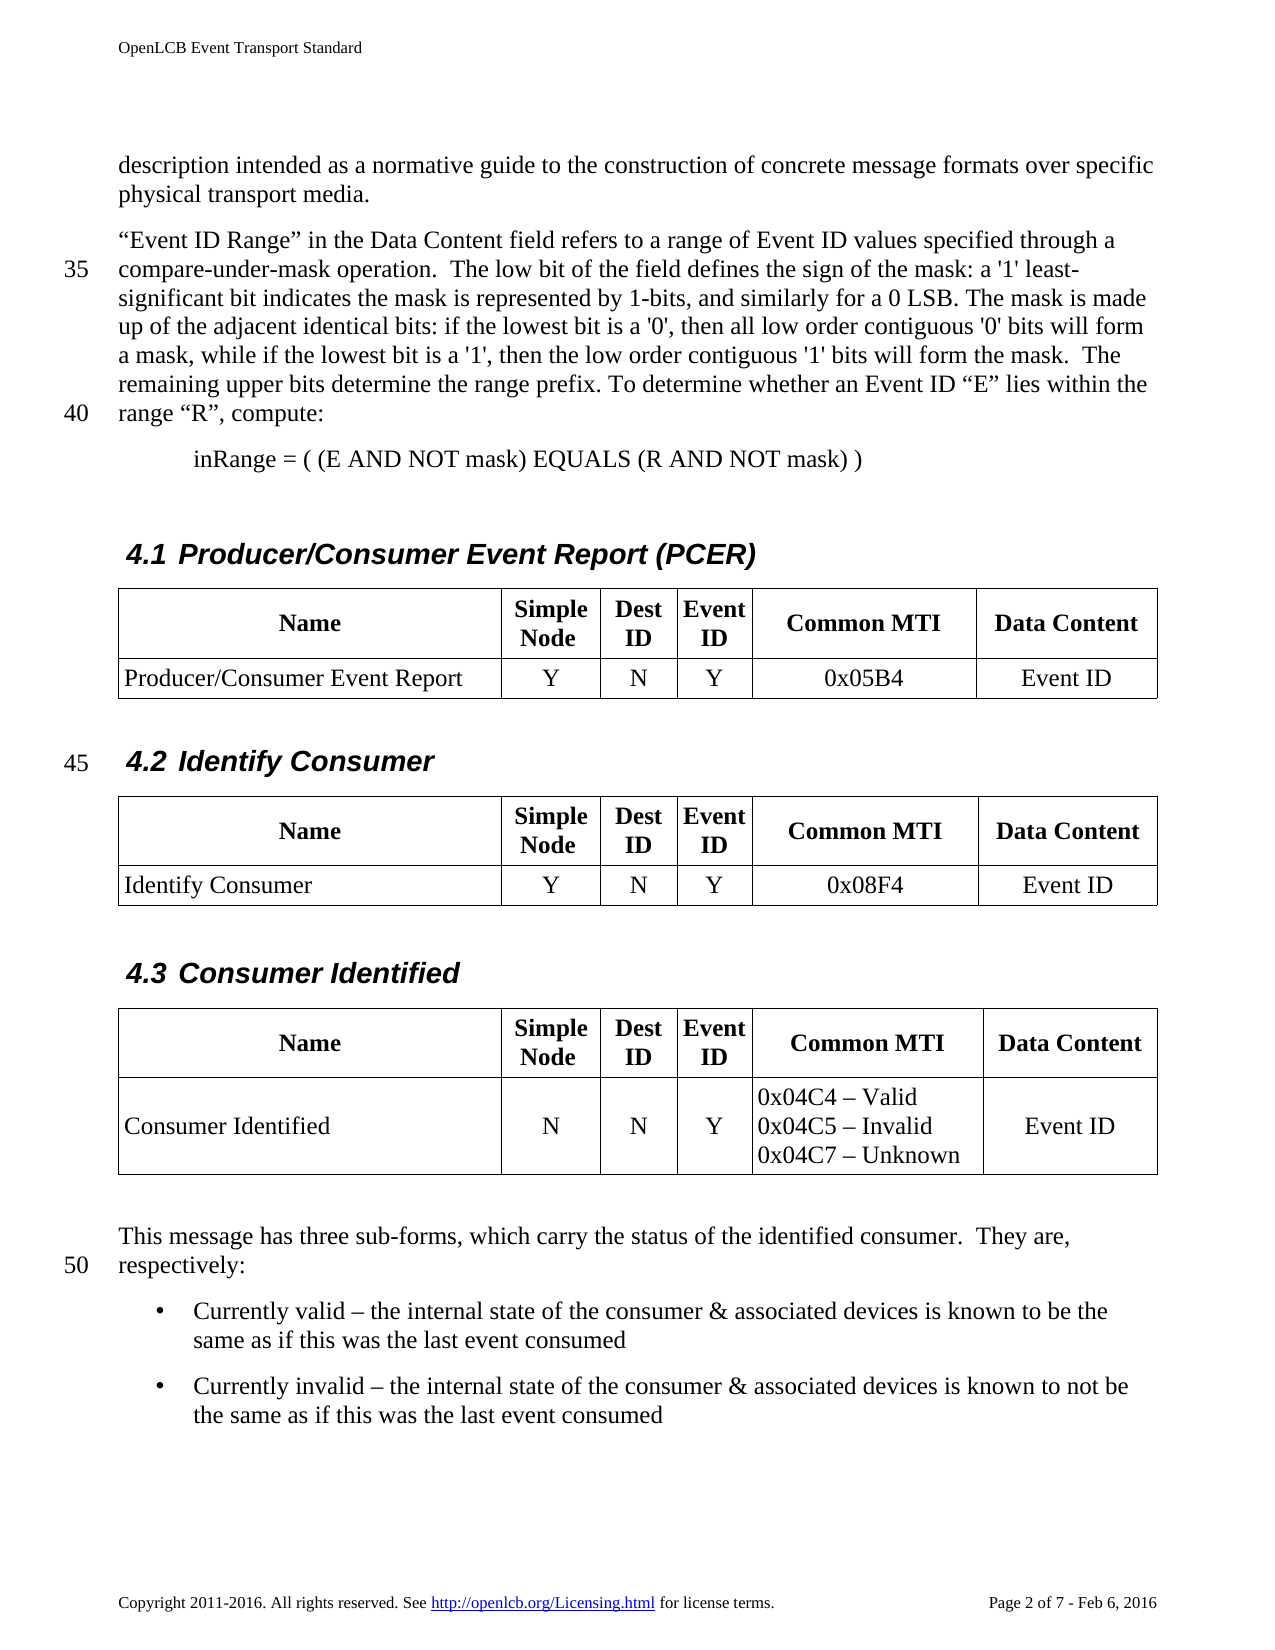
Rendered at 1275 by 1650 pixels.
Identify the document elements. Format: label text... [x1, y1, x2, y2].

table_header Data Content [979, 797, 1157, 864]
table_header Simple Node [502, 797, 600, 864]
table_cell Y [678, 659, 752, 698]
table_cell Y [678, 866, 752, 905]
table_cell Y [678, 1078, 752, 1174]
table_cell Identify Consumer [119, 866, 501, 905]
list Currently invalid – the internal state of the consumer & associated devices is known to not be the same as if this was the last event consumed [156, 1371, 1157, 1429]
subtitle Producer/Consumer Event Report (PCER) [118, 537, 1157, 571]
table_header Event ID [678, 589, 752, 657]
table_header Data Content [977, 589, 1157, 657]
table_header Dest ID [601, 1009, 677, 1077]
text description intended as a normative guide to the construction of concrete message formats over specific physical transport media. [118, 150, 1157, 207]
table_header Event ID [678, 1009, 752, 1077]
table_cell Y [502, 659, 600, 698]
table_cell Event ID [977, 659, 1157, 698]
table_header Data Content [984, 1009, 1157, 1077]
list Currently valid – the internal state of the consumer & associated devices is known to be the same as if this was the last event consumed [156, 1296, 1157, 1354]
table_header Dest ID [601, 589, 677, 657]
table_cell N [502, 1078, 600, 1174]
table_cell 0x08F4 [753, 866, 978, 905]
table_cell Y [502, 866, 600, 905]
table_cell N [601, 1078, 677, 1174]
subtitle Consumer Identified [118, 956, 1157, 990]
table_header Dest ID [601, 797, 677, 864]
table_cell 0x04C4 – Valid 0x04C5 – Invalid 0x04C7 – Unknown [753, 1078, 983, 1174]
table_cell Event ID [984, 1078, 1157, 1174]
table_cell N [601, 866, 677, 905]
text “Event ID Range” in the Data Content field refers to a range of Event ID values specified through a compare-under-mask operation. The low bit of the field defines the sign of the mask: a '1' least-significant bit indicates the mask is represented by 1-bits, and similarly for a 0 LSB. The mask is made up of the adjacent identical bits: if the lowest bit is a '0', then all low order contiguous '0' bits will form a mask, while if the lowest bit is a '1', then the low order contiguous '1' bits will form the mask. The remaining upper bits determine the range prefix. To determine whether an Event ID “E” lies within the range “R”, compute: [118, 225, 1157, 426]
table_cell Producer/Consumer Event Report [119, 659, 501, 698]
table_header Common MTI [753, 797, 978, 864]
table_header Common MTI [753, 1009, 983, 1077]
table_cell 0x05B4 [753, 659, 976, 698]
table_header Name [119, 1009, 501, 1077]
text This message has three sub-forms, which carry the status of the identified consumer. They are, respectively: [118, 1221, 1157, 1278]
text inRange = ( (E AND NOT mask) EQUALS (R AND NOT mask) ) [118, 444, 1157, 473]
table_cell Event ID [979, 866, 1157, 905]
table_header Simple Node [502, 1009, 600, 1077]
table_header Name [119, 589, 501, 657]
table_header Name [119, 797, 501, 864]
table_cell N [601, 659, 677, 698]
table_header Simple Node [502, 589, 600, 657]
table_header Event ID [678, 797, 752, 864]
table_header Common MTI [753, 589, 976, 657]
subtitle Identify Consumer [118, 744, 1157, 778]
table_cell Consumer Identified [119, 1078, 501, 1174]
